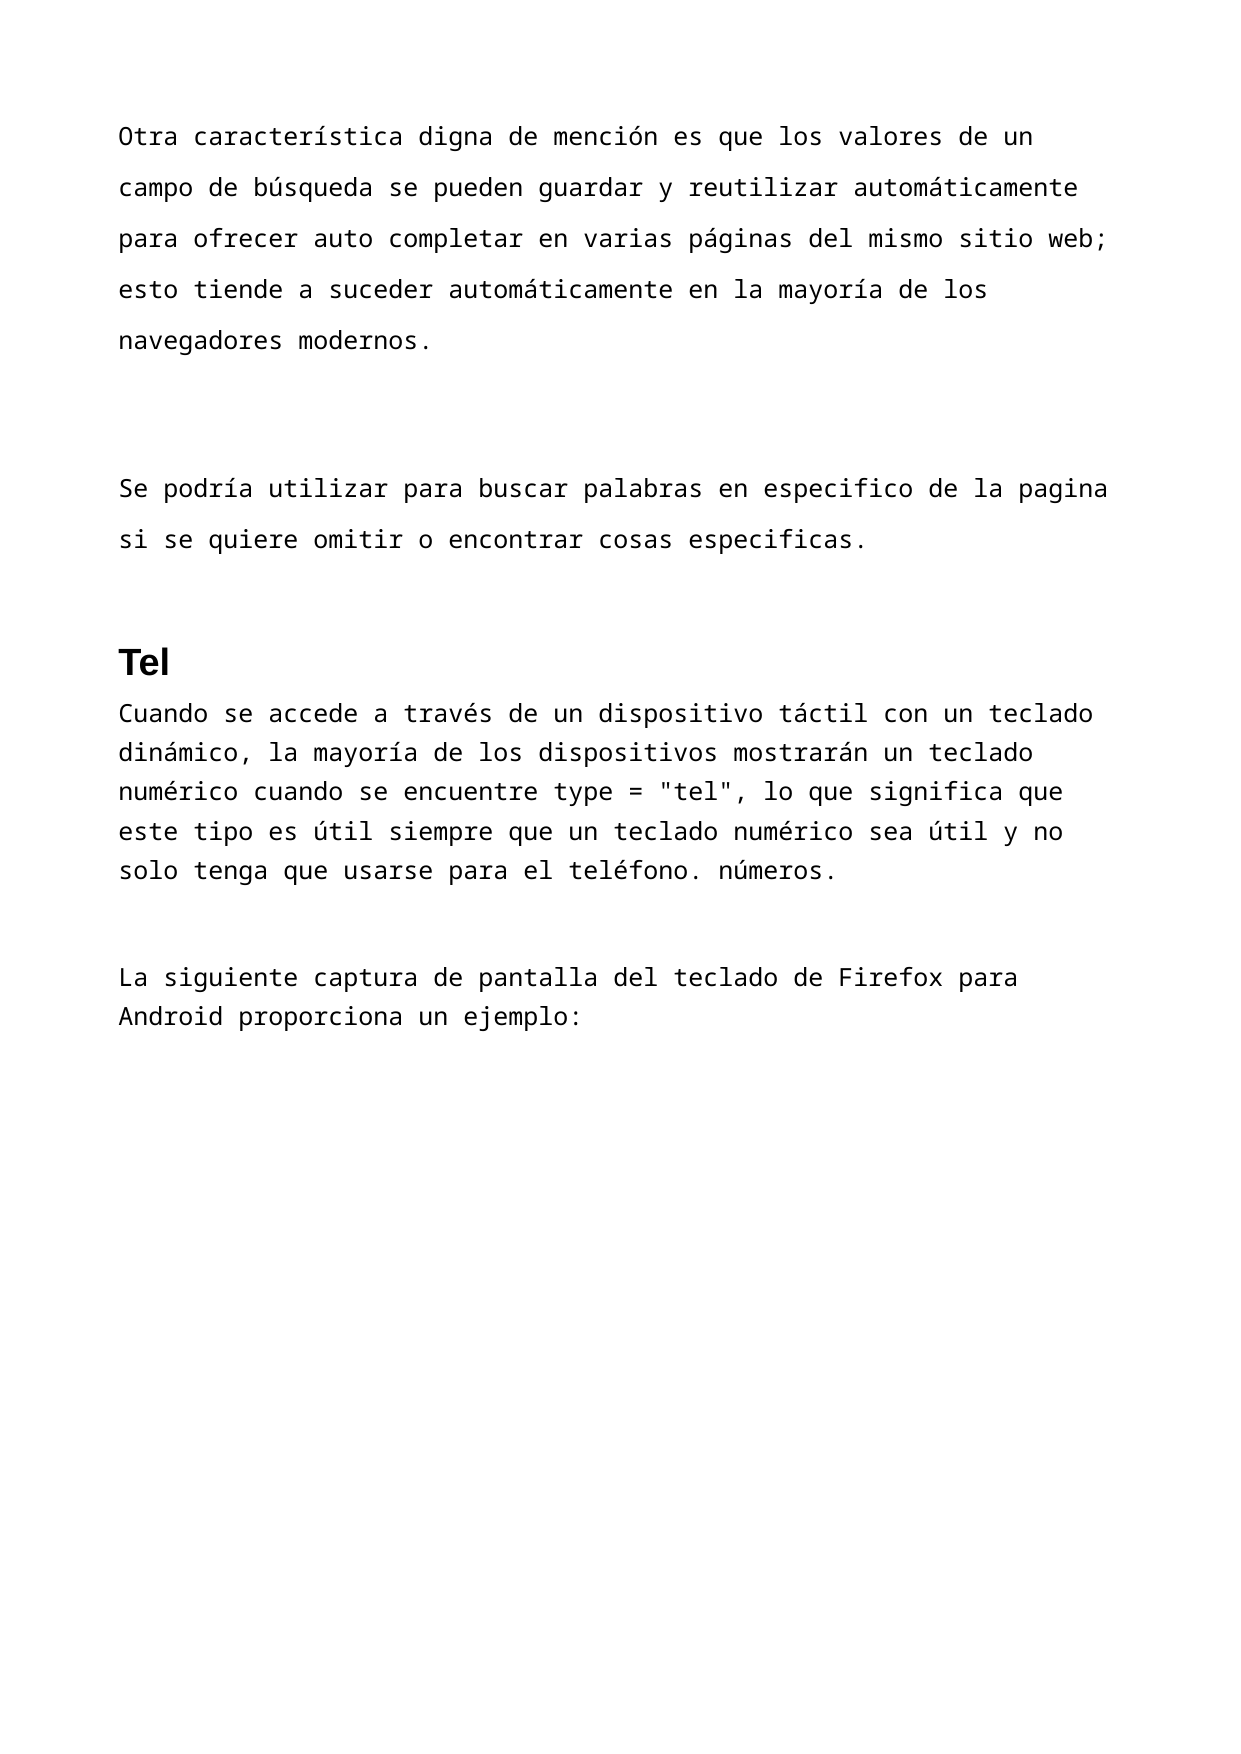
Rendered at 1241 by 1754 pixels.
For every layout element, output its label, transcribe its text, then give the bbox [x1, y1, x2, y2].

subtitle Otra característica digna de mención es que los valores de un campo de búsqueda se pueden guardar y reutilizar automáticamente para ofrecer auto completar en varias páginas del mismo sitio web; esto tiende a suceder automáticamente en la mayoría de los navegadores modernos. [118, 118, 1122, 356]
text Cuando se accede a través de un dispositivo táctil con un teclado dinámico, la mayoría de los dispositivos mostrarán un teclado numérico cuando se encuentre type = "tel", lo que significa que este tipo es útil siempre que un teclado numérico sea útil y no solo tenga que usarse para el teléfono. números. [118, 696, 1122, 886]
text Se podría utilizar para buscar palabras en especifico de la pagina si se quiere omitir o encontrar cosas especificas. [118, 470, 1122, 555]
subtitle Tel [118, 639, 1122, 683]
text La siguiente captura de pantalla del teclado de Firefox para Android proporciona un ejemplo: [118, 960, 1122, 1033]
